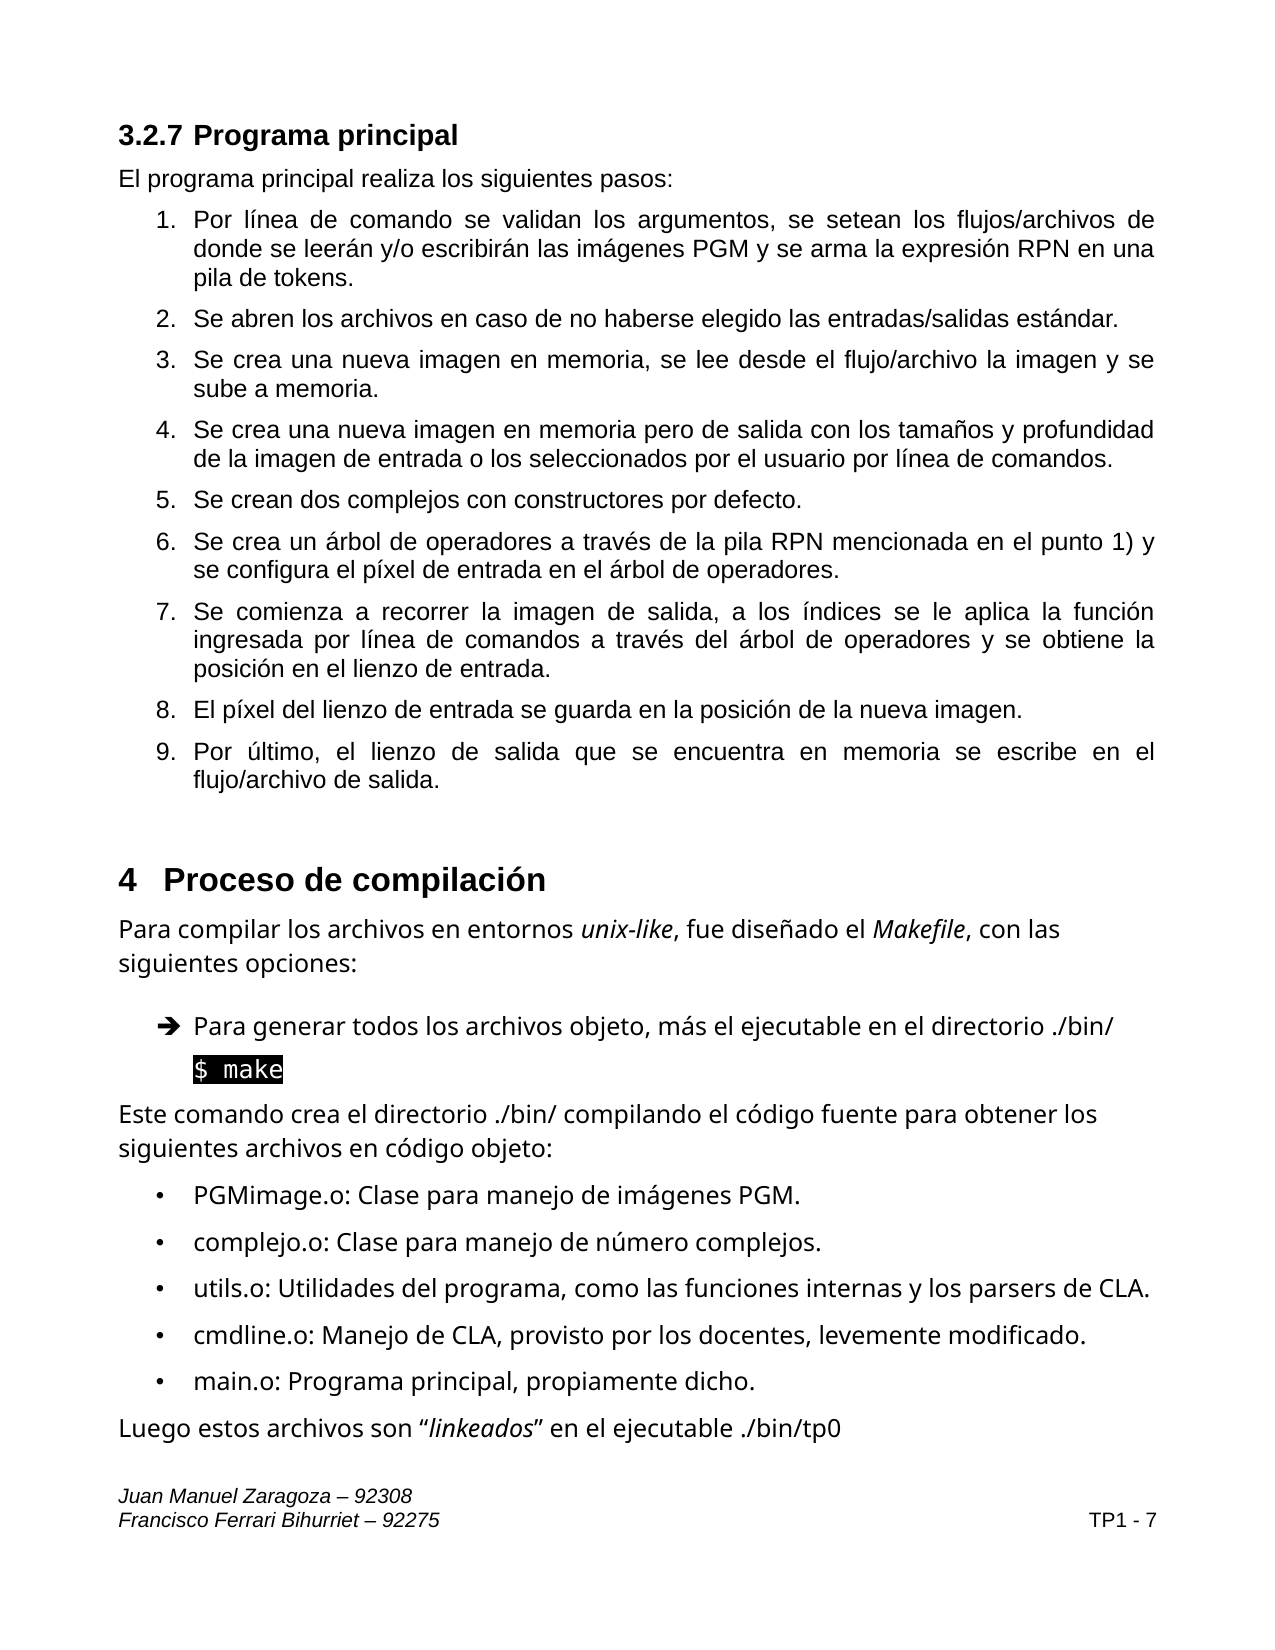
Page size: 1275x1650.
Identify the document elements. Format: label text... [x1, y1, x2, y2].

list Por línea de comando se validan los argumentos, se setean los flujos/archivos de donde se leerán y/o escribirán las imágenes PGM y se arma la expresión RPN en una pila de tokens. [156, 205, 1157, 292]
text Luego estos archivos son “linkeados” en el ejecutable ./bin/tp0 [118, 1411, 1157, 1444]
list Se crea una nueva imagen en memoria, se lee desde el flujo/archivo la imagen y se sube a memoria. [156, 345, 1157, 403]
list El píxel del lienzo de entrada se guarda en la posición de la nueva imagen. [156, 695, 1157, 724]
text Este comando crea el directorio ./bin/ compilando el código fuente para obtener los siguientes archivos en código objeto: [118, 1097, 1157, 1165]
list $ make [156, 1055, 1157, 1084]
list Se comienza a recorrer la imagen de salida, a los índices se le aplica la función ingresada por línea de comandos a través del árbol de operadores y se obtiene la posición en el lienzo de entrada. [156, 597, 1157, 683]
list main.o: Programa principal, propiamente dicho. [156, 1364, 1157, 1398]
list Se abren los archivos en caso de no haberse elegido las entradas/salidas estándar. [156, 304, 1157, 333]
subtitle Programa principal [118, 118, 1157, 152]
list Para generar todos los archivos objeto, más el ejecutable en el directorio ./bin/ [156, 1009, 1157, 1043]
text Para compilar los archivos en entornos unix-like, fue diseñado el Makefile, con las siguientes opciones: [118, 911, 1157, 979]
list utils.o: Utilidades del programa, como las funciones internas y los parsers de CLA. [156, 1271, 1157, 1305]
list Se crea un árbol de operadores a través de la pila RPN mencionada en el punto 1) y se configura el píxel de entrada en el árbol de operadores. [156, 527, 1157, 584]
list Se crean dos complejos con constructores por defecto. [156, 485, 1157, 514]
list Se crea una nueva imagen en memoria pero de salida con los tamaños y profundidad de la imagen de entrada o los seleccionados por el usuario por línea de comandos. [156, 415, 1157, 473]
list complejo.o: Clase para manejo de número complejos. [156, 1224, 1157, 1258]
list cmdline.o: Manejo de CLA, provisto por los docentes, levemente modificado. [156, 1317, 1157, 1351]
text El programa principal realiza los siguientes pasos: [118, 164, 1157, 193]
list Por último, el lienzo de salida que se encuentra en memoria se escribe en el flujo/archivo de salida. [156, 737, 1157, 794]
list PGMimage.o: Clase para manejo de imágenes PGM. [156, 1178, 1157, 1212]
subtitle Proceso de compilación [118, 860, 1157, 899]
